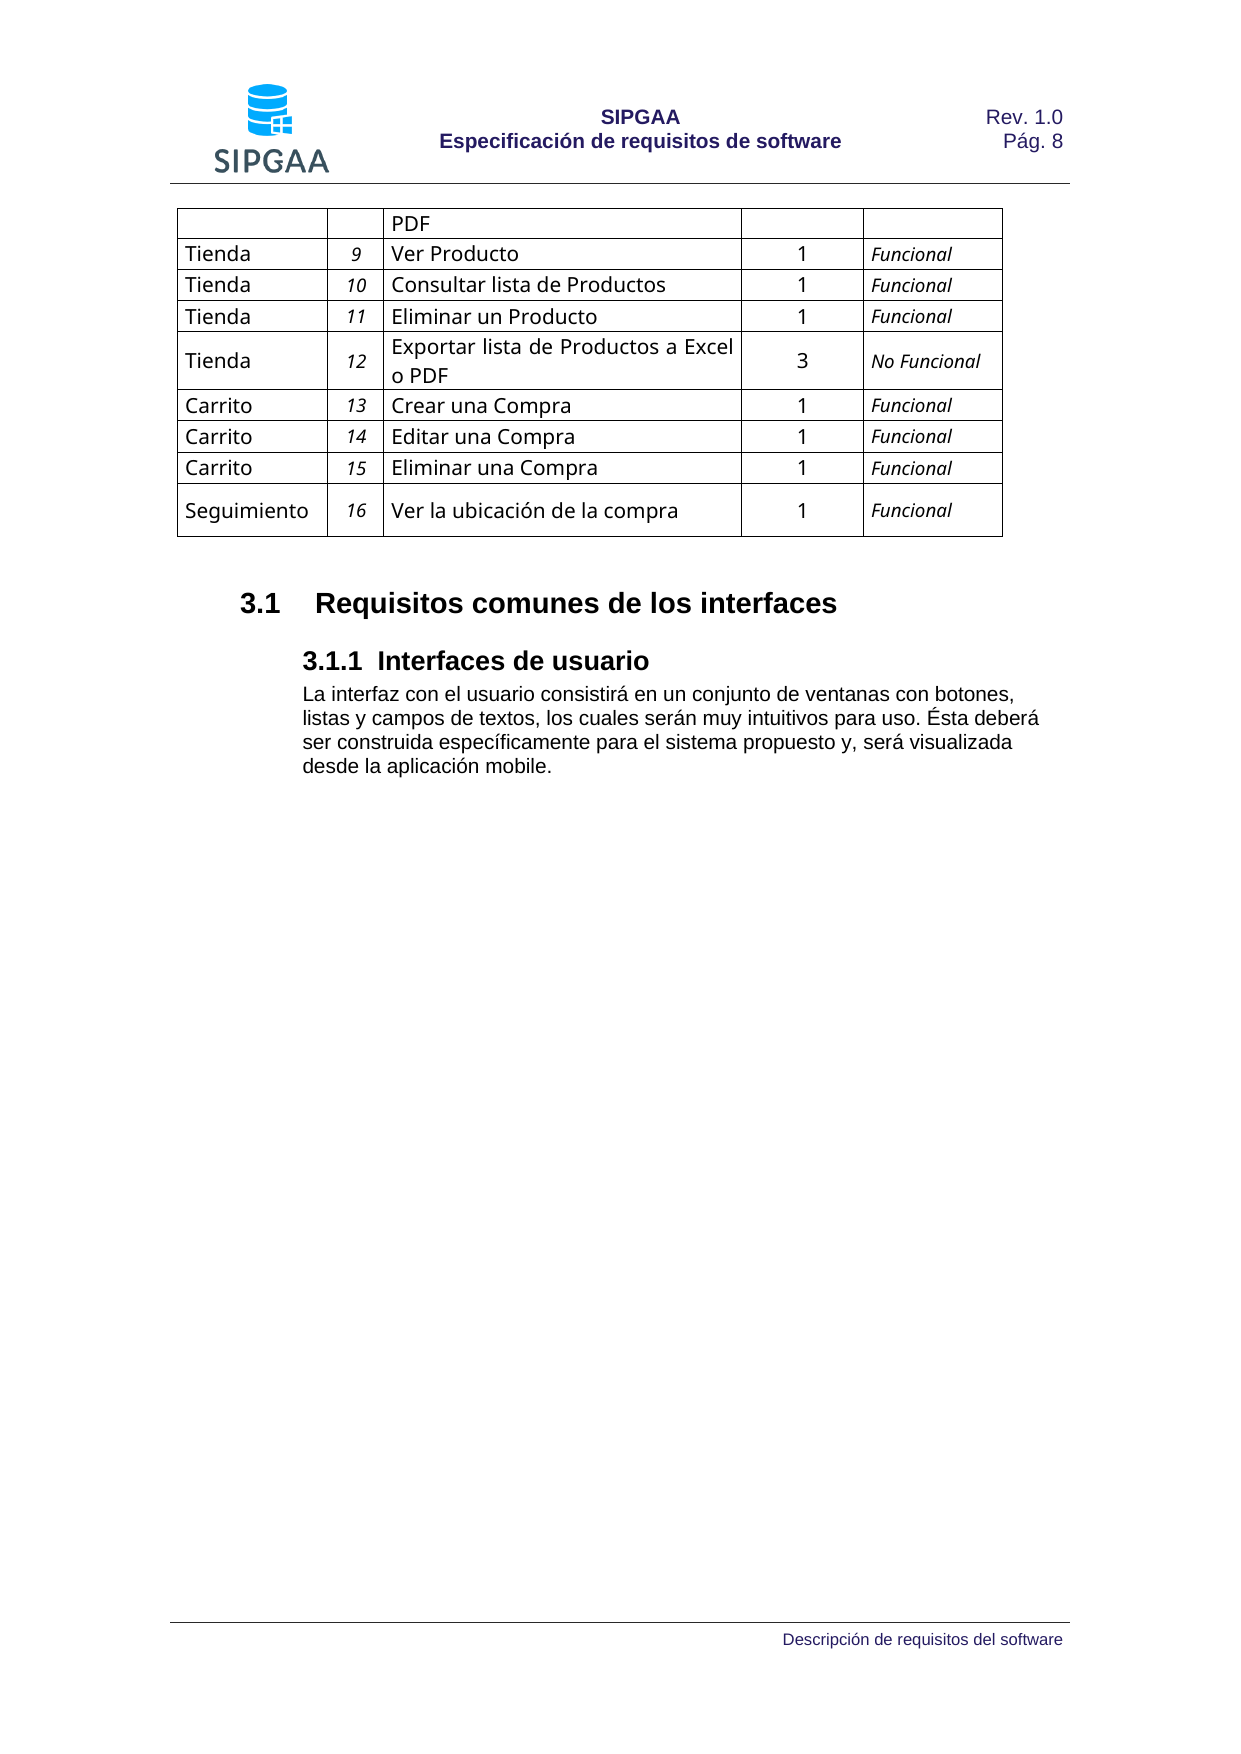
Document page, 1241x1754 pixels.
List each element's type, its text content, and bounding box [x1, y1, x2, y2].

text La interfaz con el usuario consistirá en un conjunto de ventanas con botones, listas y campos de textos, los cuales serán muy intuitivos para uso. Ésta deberá ser construida específicamente para el sistema propuesto y, será visualizada desde la aplicación mobile. [302, 682, 1063, 778]
table_cell [1003, 331, 1019, 389]
table_cell 3 [742, 332, 863, 389]
table_cell PDF [384, 209, 741, 237]
table_cell [178, 209, 327, 237]
table_cell 13 [328, 390, 383, 420]
table_cell 15 [328, 453, 383, 483]
table_cell Tienda [178, 332, 327, 389]
table_cell 10 [328, 270, 383, 300]
table_cell 1 [742, 484, 863, 536]
table_cell [1003, 452, 1019, 483]
table_cell 1 [742, 421, 863, 452]
table_cell 1 [742, 453, 863, 483]
table_cell Funcional [864, 239, 1002, 269]
table_cell [864, 209, 1002, 237]
table_cell Funcional [864, 453, 1002, 483]
table_cell Funcional [864, 301, 1002, 331]
table_cell [1003, 420, 1019, 452]
table_cell No Funcional [864, 332, 1002, 389]
table_cell [1003, 483, 1019, 536]
table_cell Consultar lista de Productos [384, 270, 741, 300]
table_cell Carrito [178, 421, 327, 452]
table_cell Carrito [178, 453, 327, 483]
table_cell Carrito [178, 390, 327, 420]
table_cell Eliminar una Compra [384, 453, 741, 483]
table_cell Tienda [178, 301, 327, 331]
table_cell 1 [742, 390, 863, 420]
table_cell [1003, 389, 1019, 420]
table_cell [1003, 238, 1019, 269]
table_cell 1 [742, 301, 863, 331]
table_cell [1003, 208, 1019, 237]
table_cell Ver Producto [384, 239, 741, 269]
table_cell [328, 209, 383, 237]
table_cell 9 [328, 239, 383, 269]
table_cell Seguimiento [178, 484, 327, 536]
table_cell Crear una Compra [384, 390, 741, 420]
table_cell [1003, 300, 1019, 331]
table_cell 14 [328, 421, 383, 452]
table_cell [742, 209, 863, 237]
table_cell Tienda [178, 239, 327, 269]
table_cell Editar una Compra [384, 421, 741, 452]
table_cell Funcional [864, 390, 1002, 420]
table_cell Eliminar un Producto [384, 301, 741, 331]
table_cell 1 [742, 239, 863, 269]
table_cell Funcional [864, 484, 1002, 536]
table_cell 16 [328, 484, 383, 536]
picture [209, 81, 333, 176]
table_cell Exportar lista de Productos a Excel o PDF [384, 332, 741, 389]
table_cell Ver la ubicación de la compra [384, 484, 741, 536]
table_cell Funcional [864, 421, 1002, 452]
subtitle Requisitos comunes de los interfaces [240, 586, 1063, 619]
table_cell Funcional [864, 270, 1002, 300]
subtitle Interfaces de usuario [302, 644, 1063, 676]
table_cell 1 [742, 270, 863, 300]
table_cell 11 [328, 301, 383, 331]
table_cell 12 [328, 332, 383, 389]
table_cell [1003, 269, 1019, 300]
table_cell Tienda [178, 270, 327, 300]
